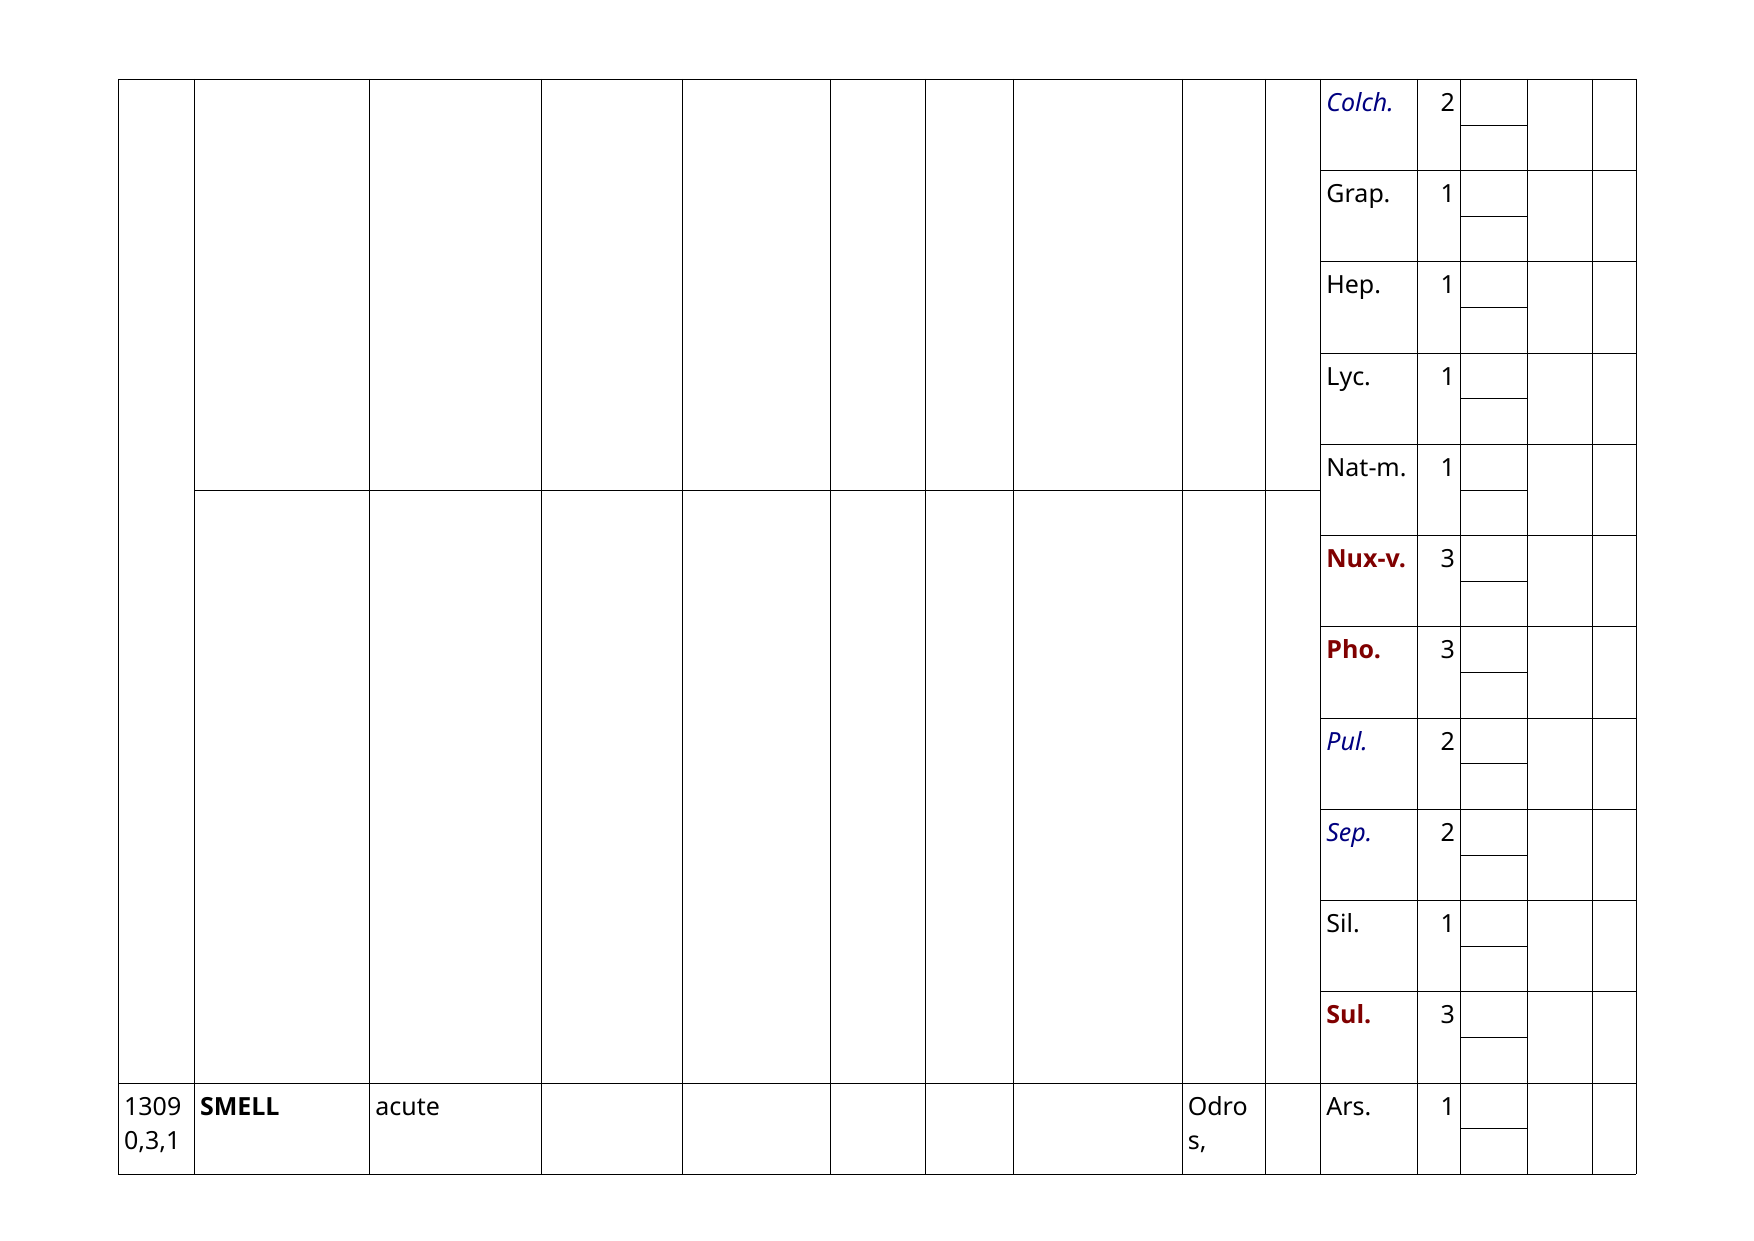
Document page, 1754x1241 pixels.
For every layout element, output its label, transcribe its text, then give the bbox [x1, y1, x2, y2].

table_cell [542, 80, 682, 489]
table_cell 2 [1418, 80, 1460, 170]
table_cell [1461, 262, 1527, 307]
table_cell [1461, 354, 1527, 398]
table_cell Grap. [1321, 171, 1417, 261]
table_cell Sep. [1321, 810, 1417, 900]
table_cell [926, 491, 1013, 1083]
table_cell [1528, 171, 1592, 261]
table_cell [1461, 764, 1527, 809]
table_cell [1528, 536, 1592, 626]
table_cell 1 [1418, 445, 1460, 535]
table_cell Lyc. [1321, 354, 1417, 444]
table_cell [1528, 354, 1592, 444]
table_cell [1528, 262, 1592, 353]
table_cell Sil. [1321, 901, 1417, 991]
table_cell [926, 80, 1013, 489]
table_cell [1593, 262, 1636, 353]
table_cell [370, 491, 541, 1083]
table_cell acute [370, 1084, 541, 1174]
table_cell 3 [1418, 536, 1460, 626]
table_cell 13090,3,1 [119, 1084, 194, 1174]
table_cell [1461, 947, 1527, 991]
table_cell [1461, 445, 1527, 489]
table_cell [1461, 1129, 1527, 1174]
table_cell [1461, 719, 1527, 763]
table_cell Colch. [1321, 80, 1417, 170]
table_cell [1461, 810, 1527, 854]
table_cell Odros, [1183, 1084, 1265, 1174]
table_cell [1461, 901, 1527, 946]
table_cell [1461, 673, 1527, 718]
table_cell [195, 491, 369, 1083]
table_cell [1593, 445, 1636, 535]
table_cell [370, 80, 541, 489]
table_cell Pho. [1321, 627, 1417, 718]
table_cell [683, 491, 830, 1083]
table_cell [1461, 582, 1527, 626]
table_cell 2 [1418, 719, 1460, 809]
table_cell [1528, 80, 1592, 170]
table_cell [1593, 992, 1636, 1083]
table_cell [1528, 627, 1592, 718]
table_cell [1593, 719, 1636, 809]
table_cell 1 [1418, 171, 1460, 261]
table_cell 1 [1418, 901, 1460, 991]
table_cell 1 [1418, 262, 1460, 353]
table_cell smell [195, 1084, 369, 1174]
table_cell [831, 80, 925, 489]
table_cell Nat-m. [1321, 445, 1417, 535]
table_cell [1528, 992, 1592, 1083]
table_cell Pul. [1321, 719, 1417, 809]
table_cell [542, 491, 682, 1083]
table_cell 3 [1418, 992, 1460, 1083]
table_cell 3 [1418, 627, 1460, 718]
table_cell [1528, 810, 1592, 900]
table_cell [1266, 80, 1320, 489]
table_cell [1461, 217, 1527, 261]
table_cell [1183, 491, 1265, 1083]
table_cell [1593, 354, 1636, 444]
table_cell [119, 80, 194, 1083]
table_cell [542, 1084, 682, 1174]
table_cell [1461, 126, 1527, 170]
table_cell [1528, 719, 1592, 809]
table_cell [1266, 491, 1320, 1083]
table_cell [1014, 491, 1182, 1083]
table_cell [1014, 1084, 1182, 1174]
table_cell [1528, 445, 1592, 535]
table_cell [1593, 80, 1636, 170]
table_cell [683, 80, 830, 489]
table_cell [1528, 1084, 1592, 1174]
table_cell [1014, 80, 1182, 489]
table_cell 1 [1418, 354, 1460, 444]
table_cell [1461, 399, 1527, 444]
table_cell [1461, 491, 1527, 535]
table_cell [1528, 901, 1592, 991]
table_cell 2 [1418, 810, 1460, 900]
table_cell 1 [1418, 1084, 1460, 1174]
table_cell [1461, 992, 1527, 1037]
table_cell [1593, 1084, 1636, 1174]
table_cell [1593, 627, 1636, 718]
table_cell [1266, 1084, 1320, 1174]
table_cell [195, 80, 369, 489]
table_cell [831, 491, 925, 1083]
table_cell [1461, 171, 1527, 216]
table_cell [1183, 80, 1265, 489]
table_cell [1461, 856, 1527, 900]
table_cell [926, 1084, 1013, 1174]
table_cell Hep. [1321, 262, 1417, 353]
table_cell [1593, 171, 1636, 261]
table_cell [1593, 536, 1636, 626]
table_cell [1461, 80, 1527, 124]
table_cell [683, 1084, 830, 1174]
table_cell [1461, 536, 1527, 581]
table_cell [1593, 901, 1636, 991]
table_cell Ars. [1321, 1084, 1417, 1174]
table_cell [1461, 1084, 1527, 1128]
table_cell [1461, 627, 1527, 672]
table_cell [1593, 810, 1636, 900]
table_cell [1461, 308, 1527, 353]
table_cell Nux-v. [1321, 536, 1417, 626]
table_cell [1461, 1038, 1527, 1083]
table_cell Sul. [1321, 992, 1417, 1083]
table_cell [831, 1084, 925, 1174]
